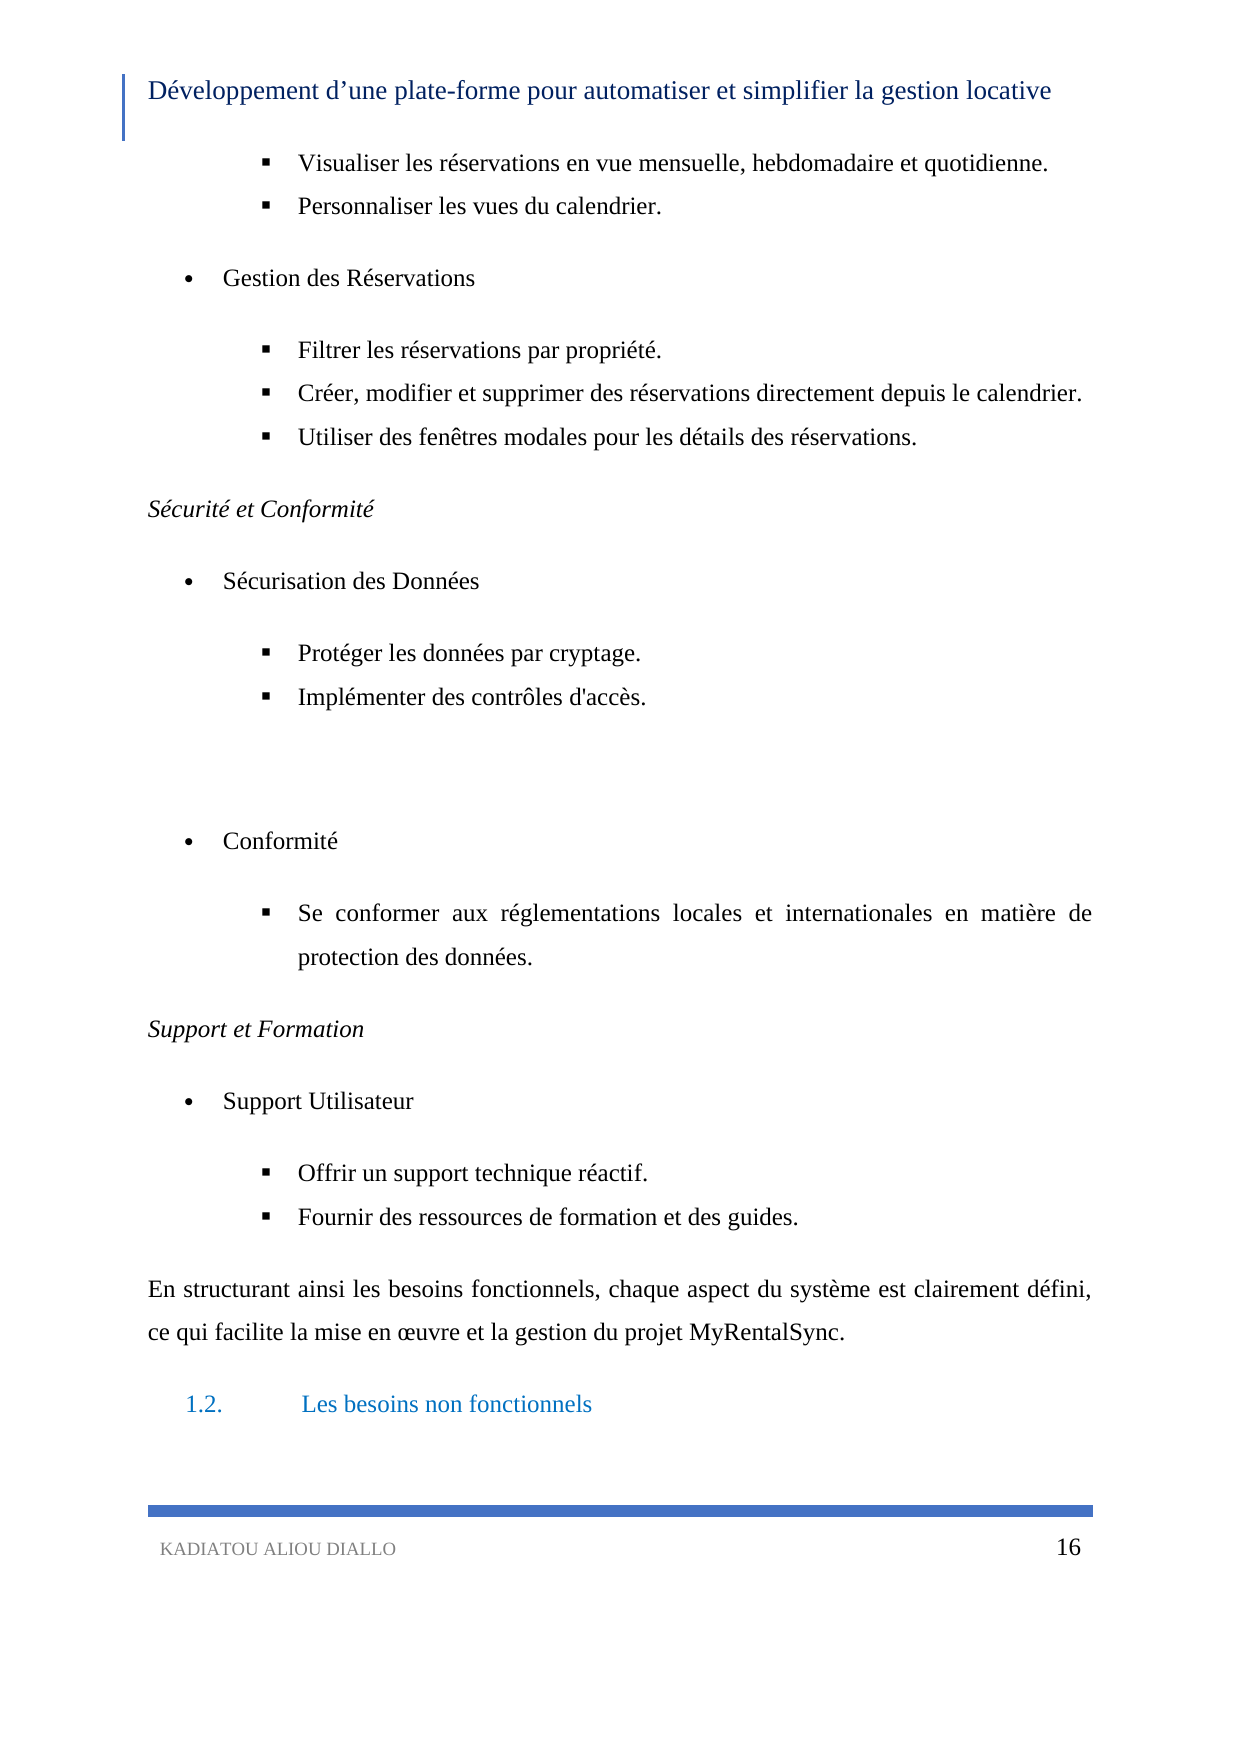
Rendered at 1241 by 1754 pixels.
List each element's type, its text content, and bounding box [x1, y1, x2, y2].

list Gestion des Réservations [185, 263, 1093, 292]
text Support et Formation [148, 1014, 1093, 1043]
list Utiliser des fenêtres modales pour les détails des réservations. [260, 422, 1093, 450]
list Visualiser les réservations en vue mensuelle, hebdomadaire et quotidienne. [260, 148, 1093, 176]
text En structurant ainsi les besoins fonctionnels, chaque aspect du système est clairement défini, ce qui facilite la mise en œuvre et la gestion du projet MyRentalSync. [148, 1274, 1093, 1346]
list Personnaliser les vues du calendrier. [260, 191, 1093, 219]
list Support Utilisateur [185, 1086, 1093, 1115]
list Fournir des ressources de formation et des guides. [260, 1202, 1093, 1230]
list Implémenter des contrôles d'accès. [260, 682, 1093, 710]
list Offrir un support technique réactif. [260, 1158, 1093, 1187]
subtitle Les besoins non fonctionnels [185, 1389, 1093, 1418]
list Se conformer aux réglementations locales et internationales en matière de protection des données. [260, 898, 1093, 970]
text Sécurité et Conformité [148, 494, 1093, 523]
list Créer, modifier et supprimer des réservations directement depuis le calendrier. [260, 378, 1093, 407]
list Protéger les données par cryptage. [260, 638, 1093, 667]
list Sécurisation des Données [185, 566, 1093, 595]
list Conformité [185, 826, 1093, 855]
list Filtrer les réservations par propriété. [260, 335, 1093, 364]
